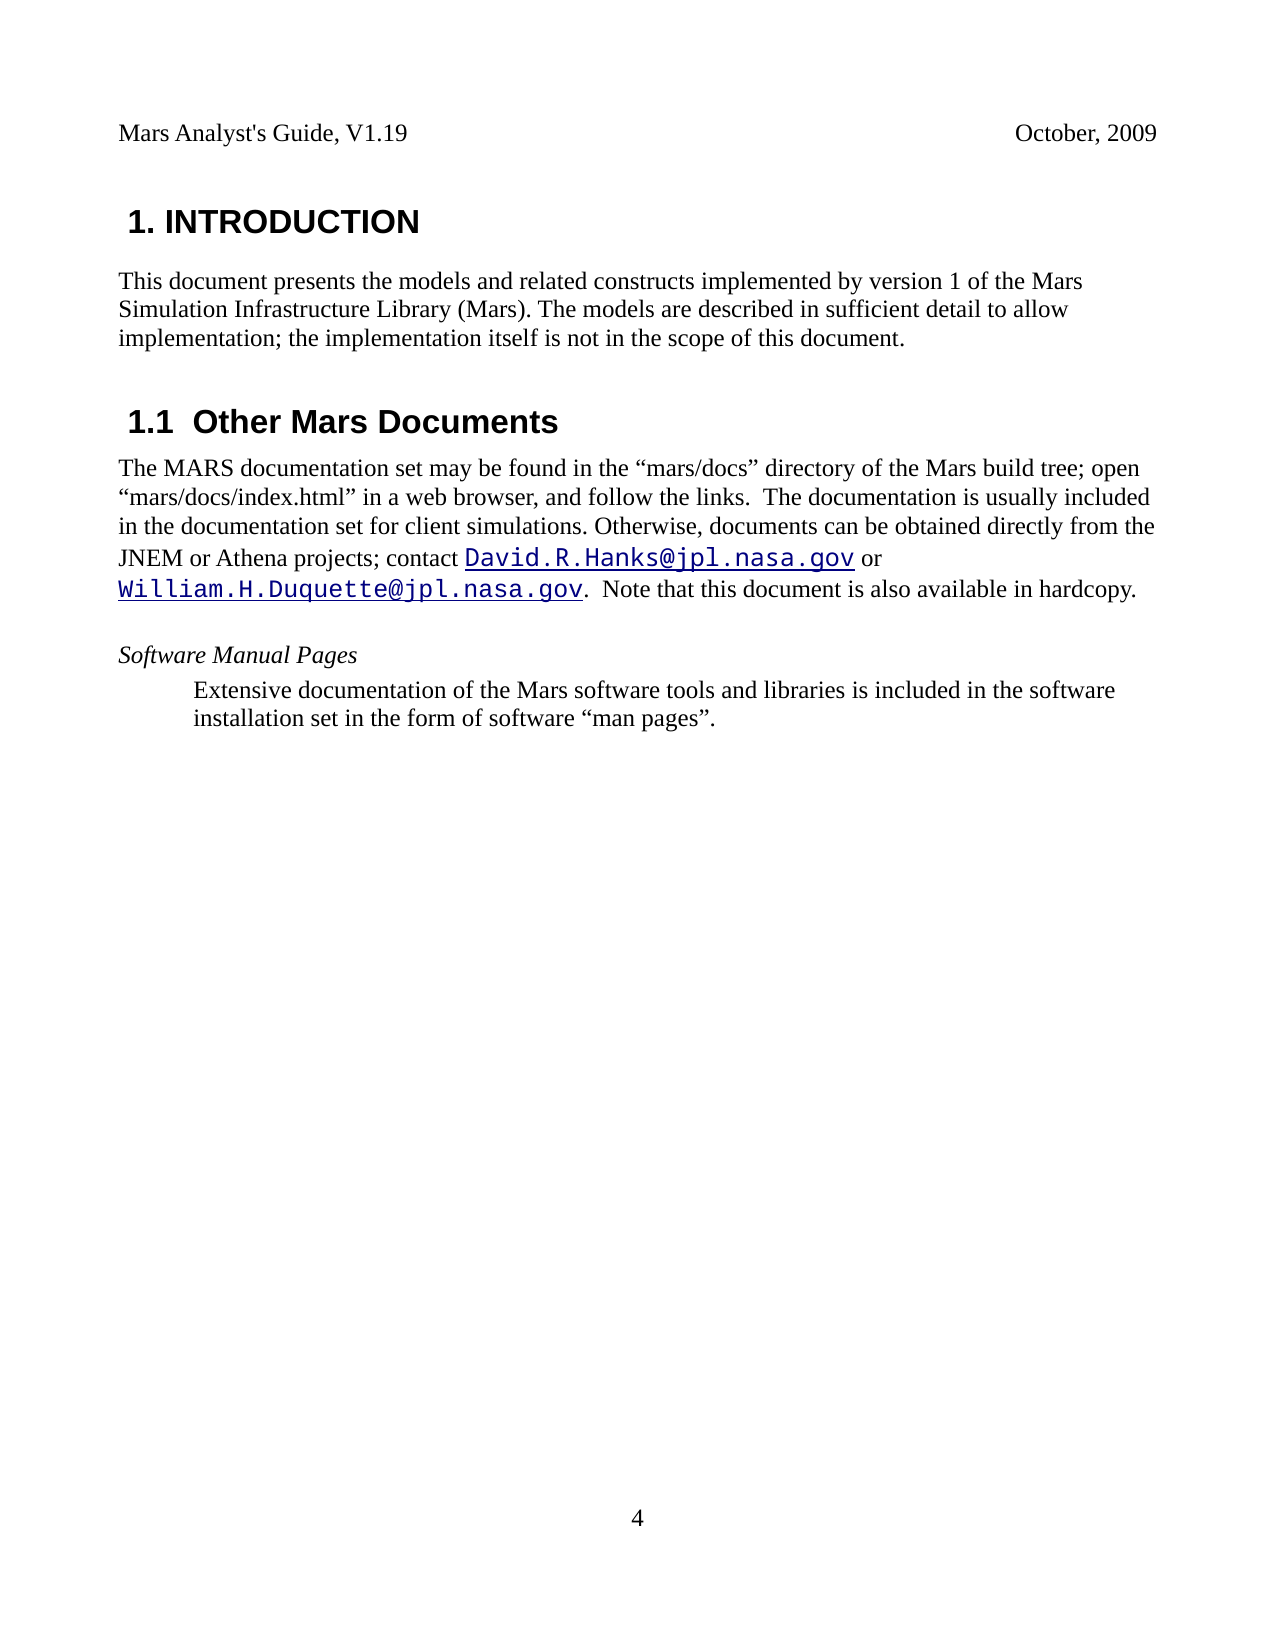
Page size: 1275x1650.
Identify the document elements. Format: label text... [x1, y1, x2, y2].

text The MARS documentation set may be found in the “mars/docs” directory of the Mars build tree; open “mars/docs/index.html” in a web browser, and follow the links. The documentation is usually included in the documentation set for client simulations. Otherwise, documents can be obtained directly from the JNEM or Athena projects; contact David.R.Hanks@jpl.nasa.gov or William.H.Duquette@jpl.nasa.gov. Note that this document is also available in hardcopy. [118, 453, 1157, 605]
text Extensive documentation of the Mars software tools and libraries is included in the software installation set in the form of software “man pages”. [193, 675, 1157, 732]
text This document presents the models and related constructs implemented by version 1 of the Mars Simulation Infrastructure Library (Mars). The models are described in sufficient detail to allow implementation; the implementation itself is not in the scope of this document. [118, 266, 1157, 352]
subtitle Introduction [118, 202, 1157, 240]
subtitle Other Mars Documents [118, 403, 1157, 441]
text Software Manual Pages [118, 640, 1157, 668]
